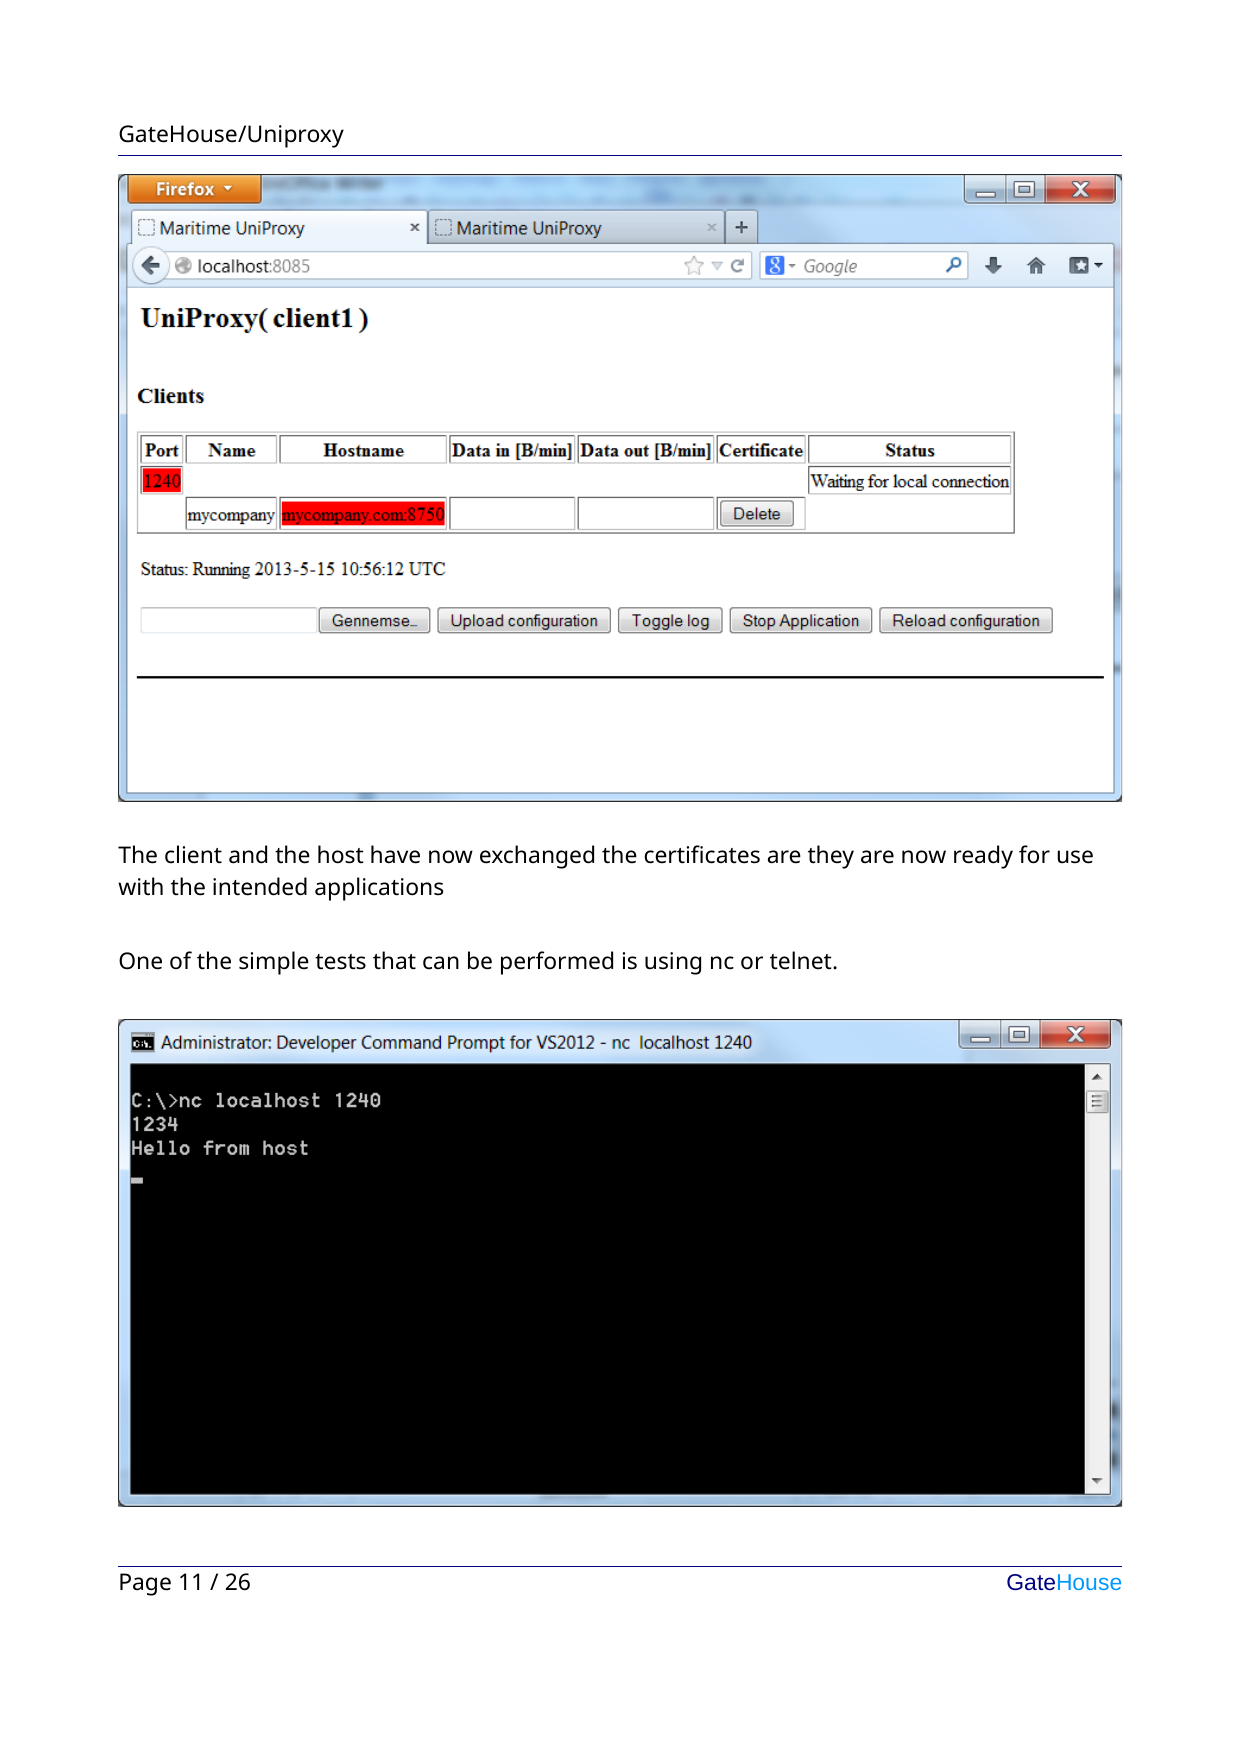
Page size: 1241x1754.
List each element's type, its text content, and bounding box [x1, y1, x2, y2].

picture [118, 1019, 1123, 1507]
text One of the simple tests that can be performed is using nc or telnet. [118, 945, 1122, 976]
picture [118, 174, 1123, 802]
text The client and the host have now exchanged the certificates are they are now ready for use with the intended applications [118, 839, 1122, 902]
